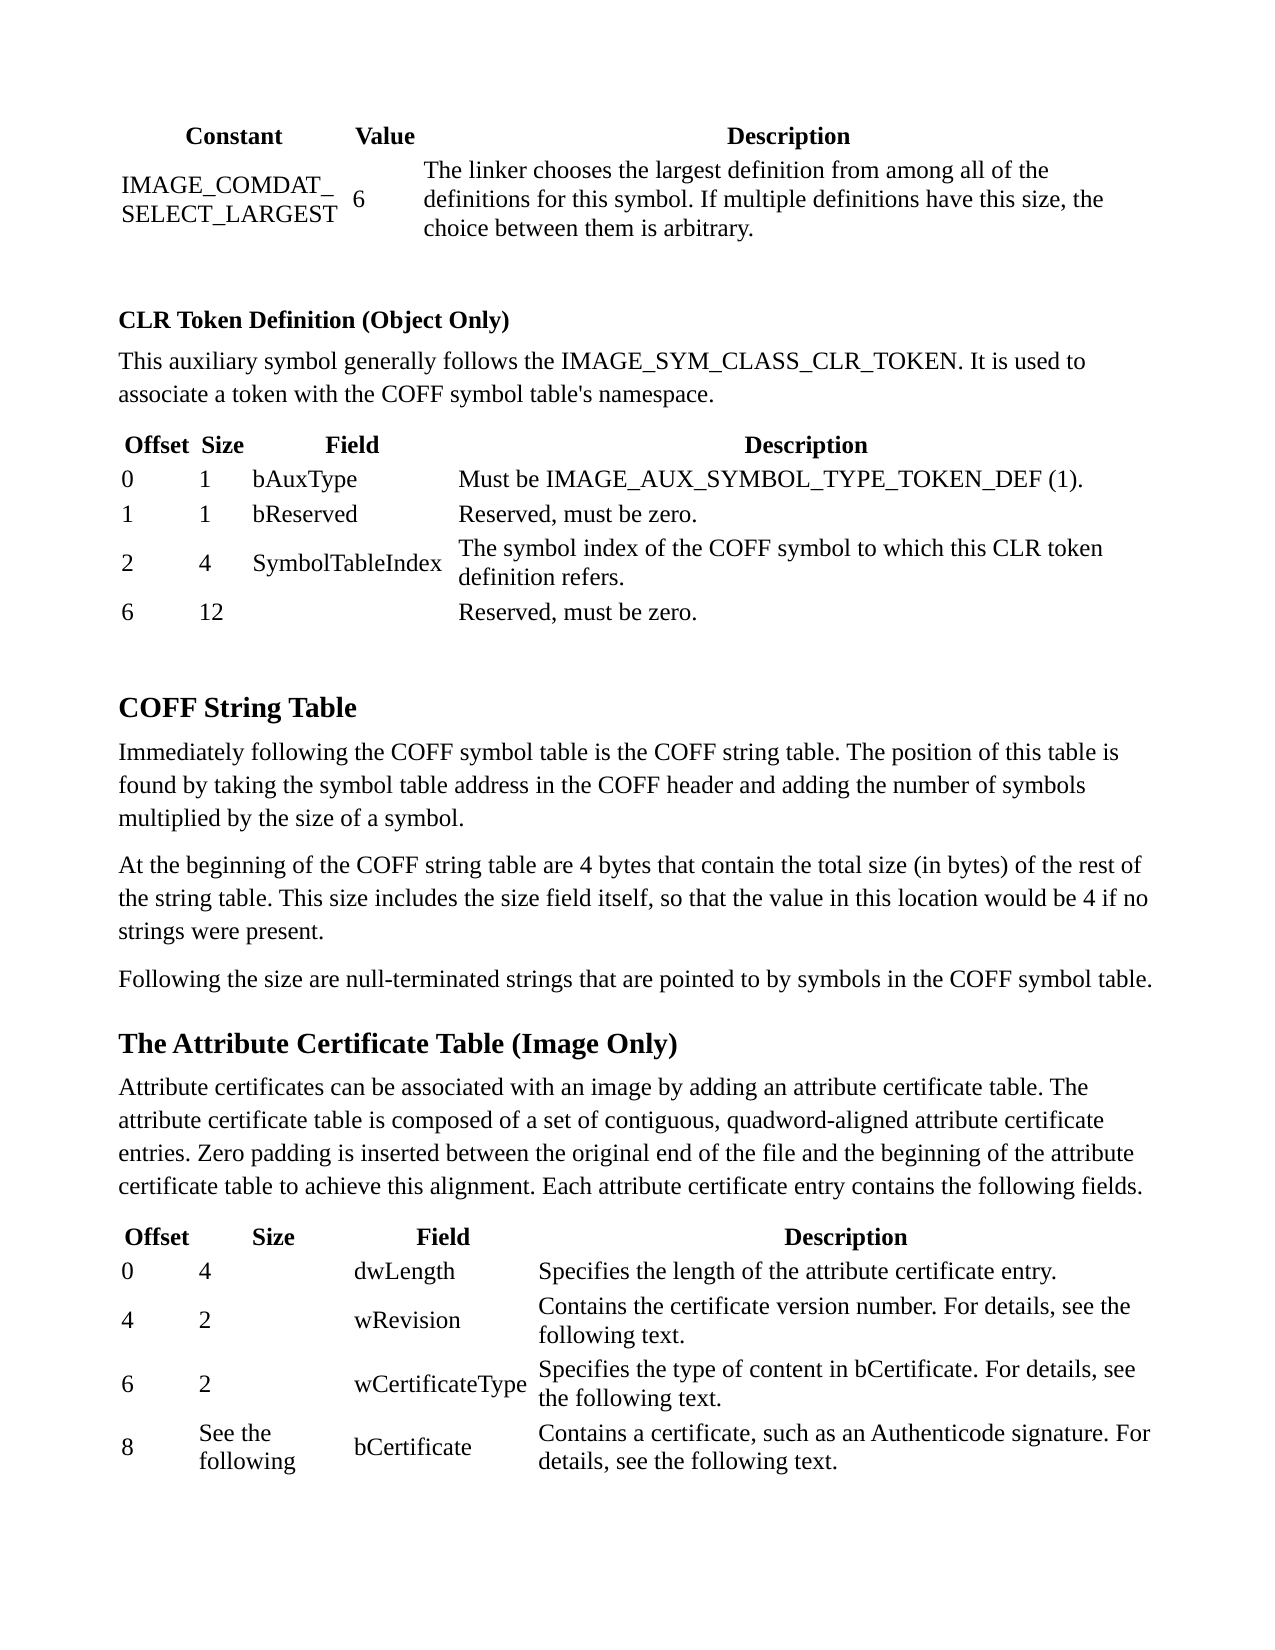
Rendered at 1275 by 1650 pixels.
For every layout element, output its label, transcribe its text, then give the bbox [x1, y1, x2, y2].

table_cell Reserved, must be zero. [455, 496, 1157, 531]
table_header Description [535, 1219, 1157, 1253]
table_cell wCertificateType [351, 1351, 535, 1415]
table_cell The linker chooses the largest definition from among all of the definitions for this symbol. If multiple definitions have this size, the choice between them is arbitrary. [420, 153, 1157, 245]
table_header Description [455, 427, 1157, 461]
table_cell 2 [118, 531, 196, 594]
table_cell Contains the certificate version number. For details, see the following text. [535, 1288, 1157, 1351]
table_cell 0 [118, 461, 196, 496]
table_cell bReserved [249, 496, 455, 531]
table_cell IMAGE_COMDAT_SELECT_LARGEST [118, 153, 349, 245]
subtitle CLR Token Definition (Object Only) [118, 305, 1157, 334]
table_header Size [196, 427, 249, 461]
table_cell [249, 594, 455, 628]
table_cell 1 [118, 496, 196, 531]
table_cell See the following [196, 1415, 351, 1478]
table_cell Specifies the length of the attribute certificate entry. [535, 1254, 1157, 1288]
text Attribute certificates can be associated with an image by adding an attribute certificate table. The attribute certificate table is composed of a set of contiguous, quadword-aligned attribute certificate entries. Zero padding is inserted between the original end of the file and the beginning of the attribute certificate table to achieve this alignment. Each attribute certificate entry contains the following fields. [118, 1072, 1157, 1200]
table_cell 6 [118, 1351, 196, 1415]
table_cell SymbolTableIndex [249, 531, 455, 594]
table_cell 1 [196, 496, 249, 531]
table_cell 12 [196, 594, 249, 628]
table_cell 2 [196, 1288, 351, 1351]
table_cell 2 [196, 1351, 351, 1415]
table_cell Reserved, must be zero. [455, 594, 1157, 628]
table_cell dwLength [351, 1254, 535, 1288]
subtitle COFF String Table [118, 691, 1157, 724]
table_cell 4 [118, 1288, 196, 1351]
text At the beginning of the COFF string table are 4 bytes that contain the total size (in bytes) of the rest of the string table. This size includes the size field itself, so that the value in this location would be 4 if no strings were present. [118, 850, 1157, 945]
table_cell 4 [196, 531, 249, 594]
text This auxiliary symbol generally follows the IMAGE_SYM_CLASS_CLR_TOKEN. It is used to associate a token with the COFF symbol table's namespace. [118, 346, 1157, 408]
subtitle The Attribute Certificate Table (Image Only) [118, 1026, 1157, 1060]
table_cell Contains a certificate, such as an Authenticode signature. For details, see the following text. [535, 1415, 1157, 1478]
table_header Offset [118, 1219, 196, 1253]
table_cell bCertificate [351, 1415, 535, 1478]
table_cell Must be IMAGE_AUX_SYMBOL_TYPE_TOKEN_DEF (1). [455, 461, 1157, 496]
table_cell The symbol index of the COFF symbol to which this CLR token definition refers. [455, 531, 1157, 594]
table_cell 4 [196, 1254, 351, 1288]
table_header Description [420, 118, 1157, 153]
table_header Size [196, 1219, 351, 1253]
table_header Field [249, 427, 455, 461]
table_cell 6 [118, 594, 196, 628]
table_cell Specifies the type of content in bCertificate. For details, see the following text. [535, 1351, 1157, 1415]
table_header Constant [118, 118, 349, 153]
table_cell bAuxType [249, 461, 455, 496]
table_header Value [349, 118, 420, 153]
text Following the size are null-terminated strings that are pointed to by symbols in the COFF symbol table. [118, 964, 1157, 993]
table_cell 1 [196, 461, 249, 496]
table_cell wRevision [351, 1288, 535, 1351]
table_cell 8 [118, 1415, 196, 1478]
table_cell 6 [349, 153, 420, 245]
table_header Offset [118, 427, 196, 461]
table_header Field [351, 1219, 535, 1253]
text Immediately following the COFF symbol table is the COFF string table. The position of this table is found by taking the symbol table address in the COFF header and adding the number of symbols multiplied by the size of a symbol. [118, 737, 1157, 831]
table_cell 0 [118, 1254, 196, 1288]
